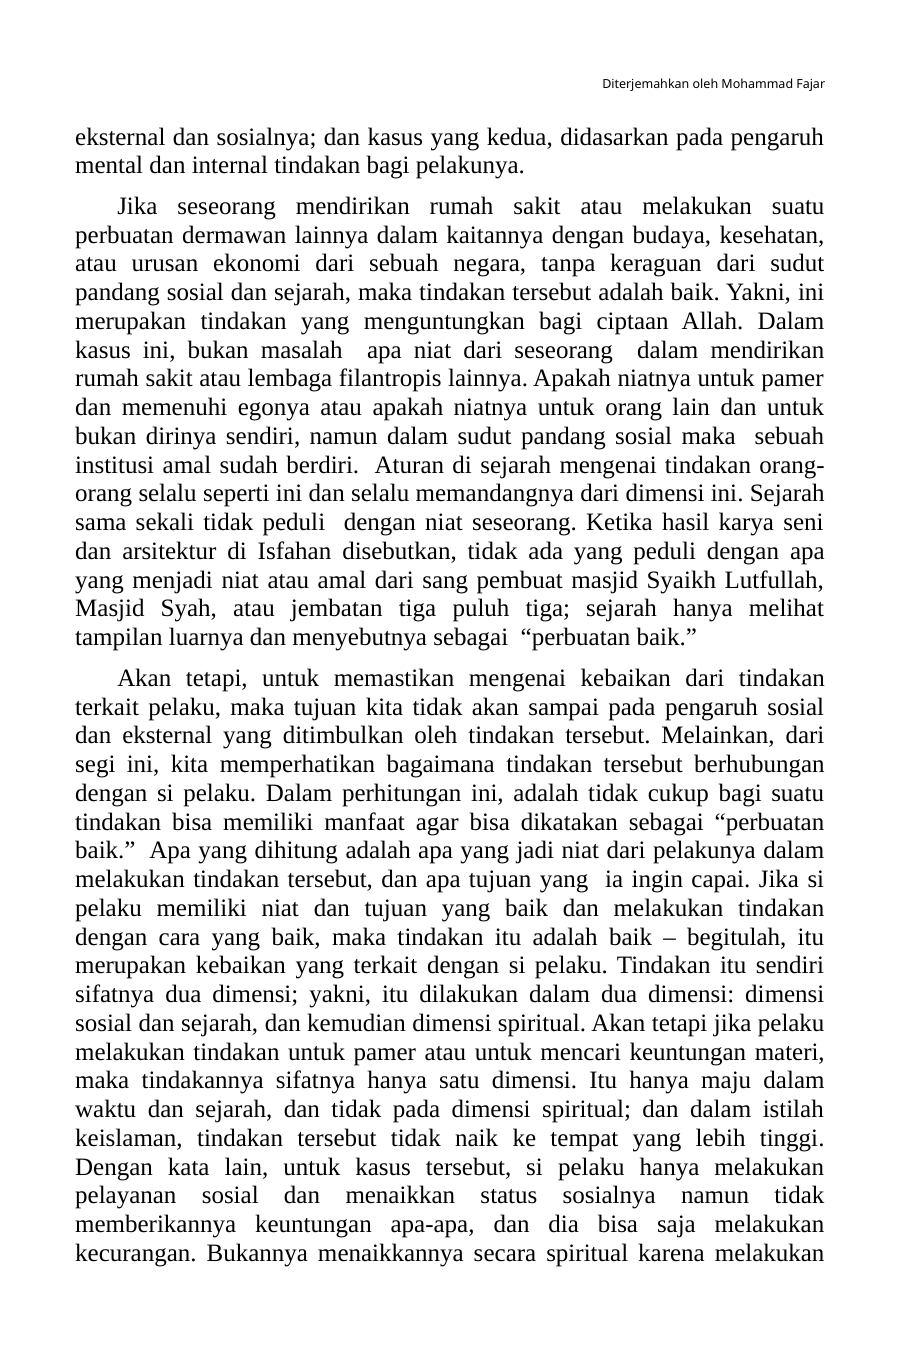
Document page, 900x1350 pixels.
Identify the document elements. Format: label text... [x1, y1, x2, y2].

text eksternal dan sosialnya; dan kasus yang kedua, didasarkan pada pengaruh mental dan internal tindakan bagi pelakunya. [75, 122, 825, 179]
text Akan tetapi, untuk memastikan mengenai kebaikan dari tindakan terkait pelaku, maka tujuan kita tidak akan sampai pada pengaruh sosial dan eksternal yang ditimbulkan oleh tindakan tersebut. Melainkan, dari segi ini, kita memperhatikan bagaimana tindakan tersebut berhubungan dengan si pelaku. Dalam perhitungan ini, adalah tidak cukup bagi suatu tindakan bisa memiliki manfaat agar bisa dikatakan sebagai “perbuatan baik.” Apa yang dihitung adalah apa yang jadi niat dari pelakunya dalam melakukan tindakan tersebut, dan apa tujuan yang ia ingin capai. Jika si pelaku memiliki niat dan tujuan yang baik dan melakukan tindakan dengan cara yang baik, maka tindakan itu adalah baik – begitulah, itu merupakan kebaikan yang terkait dengan si pelaku. Tindakan itu sendiri sifatnya dua dimensi; yakni, itu dilakukan dalam dua dimensi: dimensi sosial dan sejarah, dan kemudian dimensi spiritual. Akan tetapi jika pelaku melakukan tindakan untuk pamer atau untuk mencari keuntungan materi, maka tindakannya sifatnya hanya satu dimensi. Itu hanya maju dalam waktu dan sejarah, dan tidak pada dimensi spiritual; dan dalam istilah keislaman, tindakan tersebut tidak naik ke tempat yang lebih tinggi. Dengan kata lain, untuk kasus tersebut, si pelaku hanya melakukan pelayanan sosial dan menaikkan status sosialnya namun tidak memberikannya keuntungan apa-apa, dan dia bisa saja melakukan kecurangan. Bukannya menaikkannya secara spiritual karena melakukan [75, 663, 825, 1267]
text Jika seseorang mendirikan rumah sakit atau melakukan suatu perbuatan dermawan lainnya dalam kaitannya dengan budaya, kesehatan, atau urusan ekonomi dari sebuah negara, tanpa keraguan dari sudut pandang sosial dan sejarah, maka tindakan tersebut adalah baik. Yakni, ini merupakan tindakan yang menguntungkan bagi ciptaan Allah. Dalam kasus ini, bukan masalah apa niat dari seseorang dalam mendirikan rumah sakit atau lembaga filantropis lainnya. Apakah niatnya untuk pamer dan memenuhi egonya atau apakah niatnya untuk orang lain dan untuk bukan dirinya sendiri, namun dalam sudut pandang sosial maka sebuah institusi amal sudah berdiri. Aturan di sejarah mengenai tindakan orang-orang selalu seperti ini dan selalu memandangnya dari dimensi ini. Sejarah sama sekali tidak peduli dengan niat seseorang. Ketika hasil karya seni dan arsitektur di Isfahan disebutkan, tidak ada yang peduli dengan apa yang menjadi niat atau amal dari sang pembuat masjid Syaikh Lutfullah, Masjid Syah, atau jembatan tiga puluh tiga; sejarah hanya melihat tampilan luarnya dan menyebutnya sebagai “perbuatan baik.” [75, 191, 825, 651]
